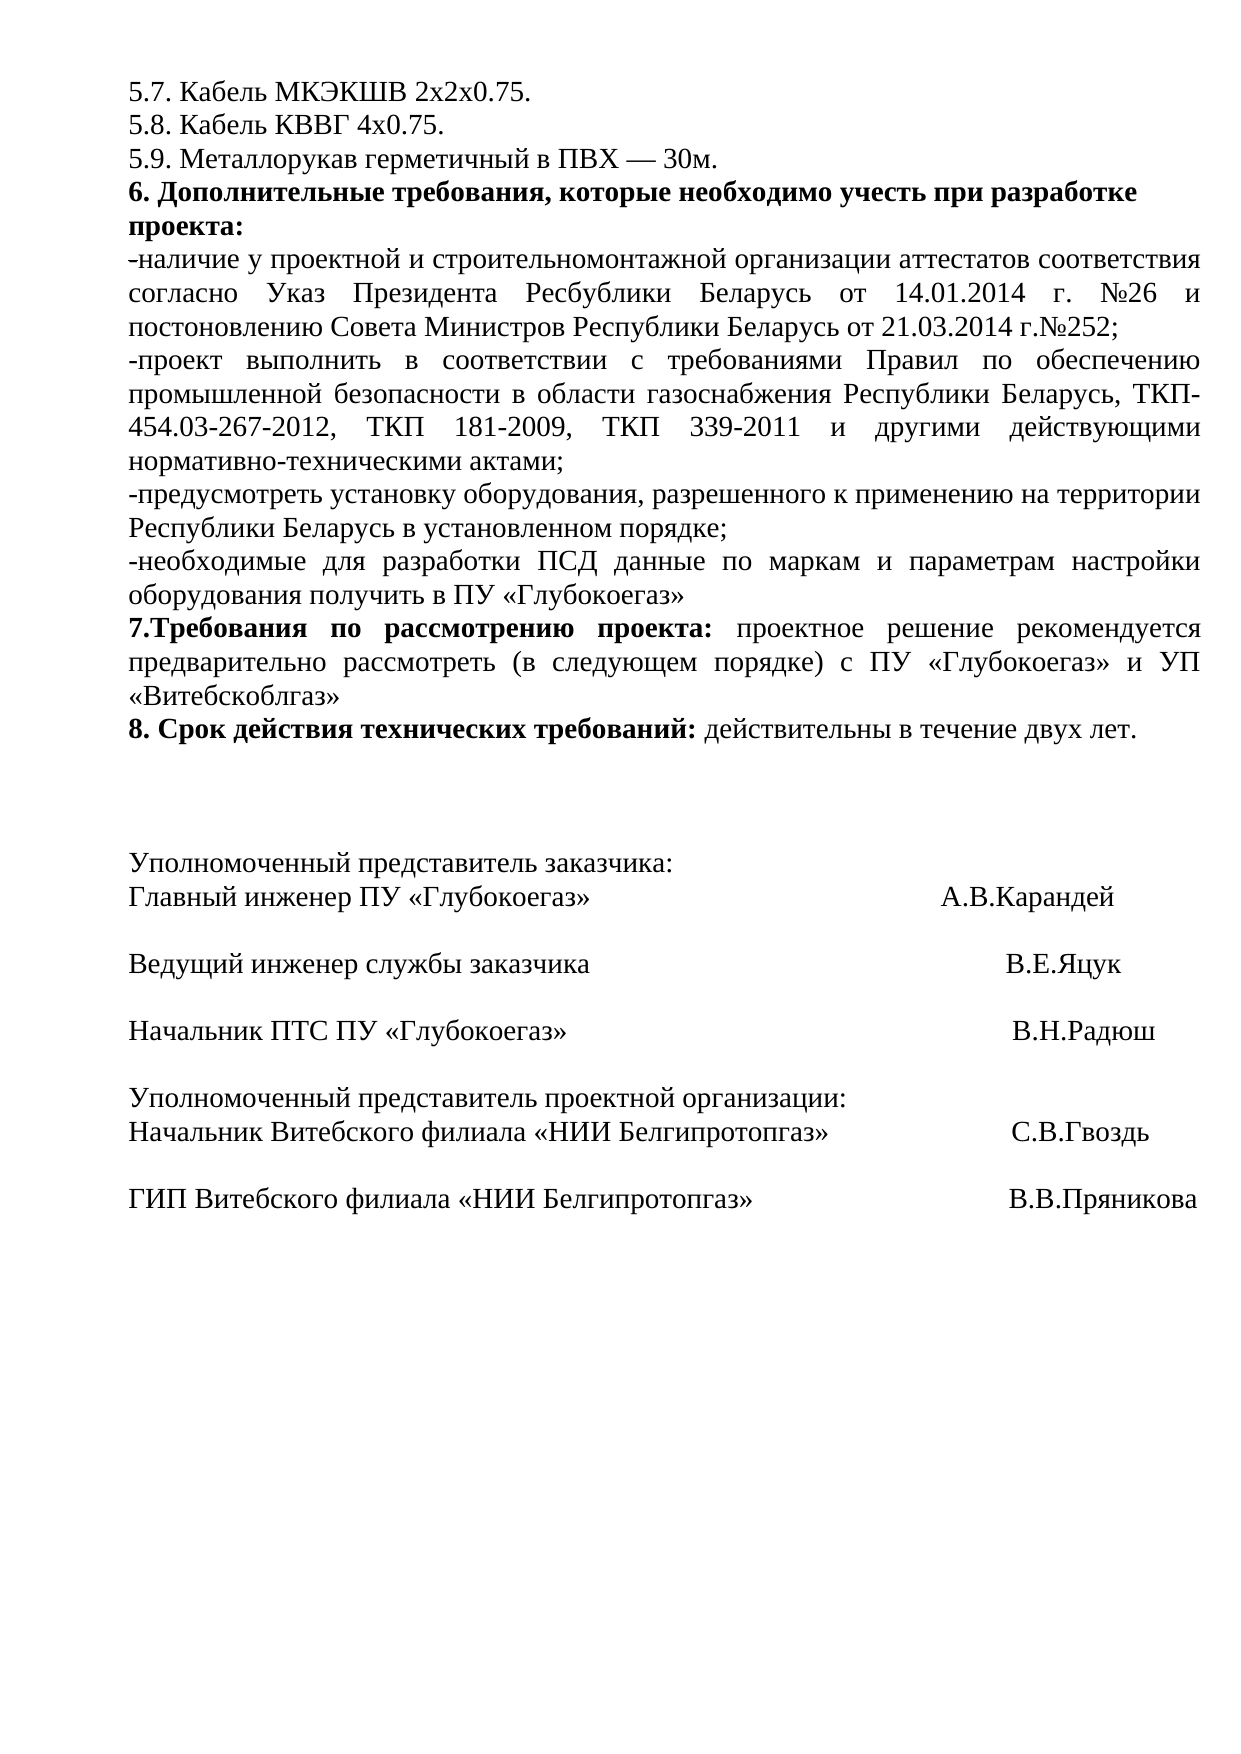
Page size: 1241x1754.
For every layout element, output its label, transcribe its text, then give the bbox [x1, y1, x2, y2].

text 5.7. Кабель МКЭКШВ 2х2х0.75. [128, 74, 1202, 107]
text -проект выполнить в соответствии с требованиями Правил по обеспечению промышленной безопасности в области газоснабжения Республики Беларусь, ТКП-454.03-267-2012, ТКП 181-2009, ТКП 339-2011 и другими действующими нормативно-техническими актами; [128, 342, 1202, 476]
text 5.9. Металлорукав герметичный в ПВХ — 30м. [128, 141, 1202, 174]
text -предусмотреть установку оборудования, разрешенного к применению на территории Республики Беларусь в установленном порядке; [128, 476, 1202, 543]
text 8. Срок действия технических требований: действительны в течение двух лет. [128, 711, 1202, 745]
text Ведущий инженер службы заказчика В.Е.Яцук [128, 946, 1202, 979]
text Начальник ПТС ПУ «Глубокоегаз» В.Н.Радюш [128, 1013, 1202, 1047]
text 5.8. Кабель КВВГ 4х0.75. [128, 107, 1202, 141]
text -наличие у проектной и строительномонтажной организации аттестатов соответствия согласно Указ Президента Ресбублики Беларусь от 14.01.2014 г. №26 и постоновлению Совета Министров Республики Беларусь от 21.03.2014 г.№252; [128, 242, 1202, 342]
text ГИП Витебского филиала «НИИ Белгипротопгаз» В.В.Пряникова [128, 1181, 1202, 1214]
text 7.Требования по рассмотрению проекта: проектное решение рекомендуется предварительно рассмотреть (в следующем порядке) с ПУ «Глубокоегаз» и УП «Витебскоблгаз» [128, 611, 1202, 711]
text Начальник Витебского филиала «НИИ Белгипротопгаз» С.В.Гвоздь [128, 1114, 1202, 1147]
text -необходимые для разработки ПСД данные по маркам и параметрам настройки оборудования получить в ПУ «Глубокоегаз» [128, 543, 1202, 611]
list Уполномоченный представитель заказчика: [128, 845, 1202, 879]
list Главный инженер ПУ «Глубокоегаз» А.В.Карандей [128, 879, 1202, 912]
text Уполномоченный представитель проектной организации: [128, 1080, 1202, 1114]
text 6. Дополнительные требования, которые необходимо учесть при разработке проекта: [128, 174, 1202, 242]
